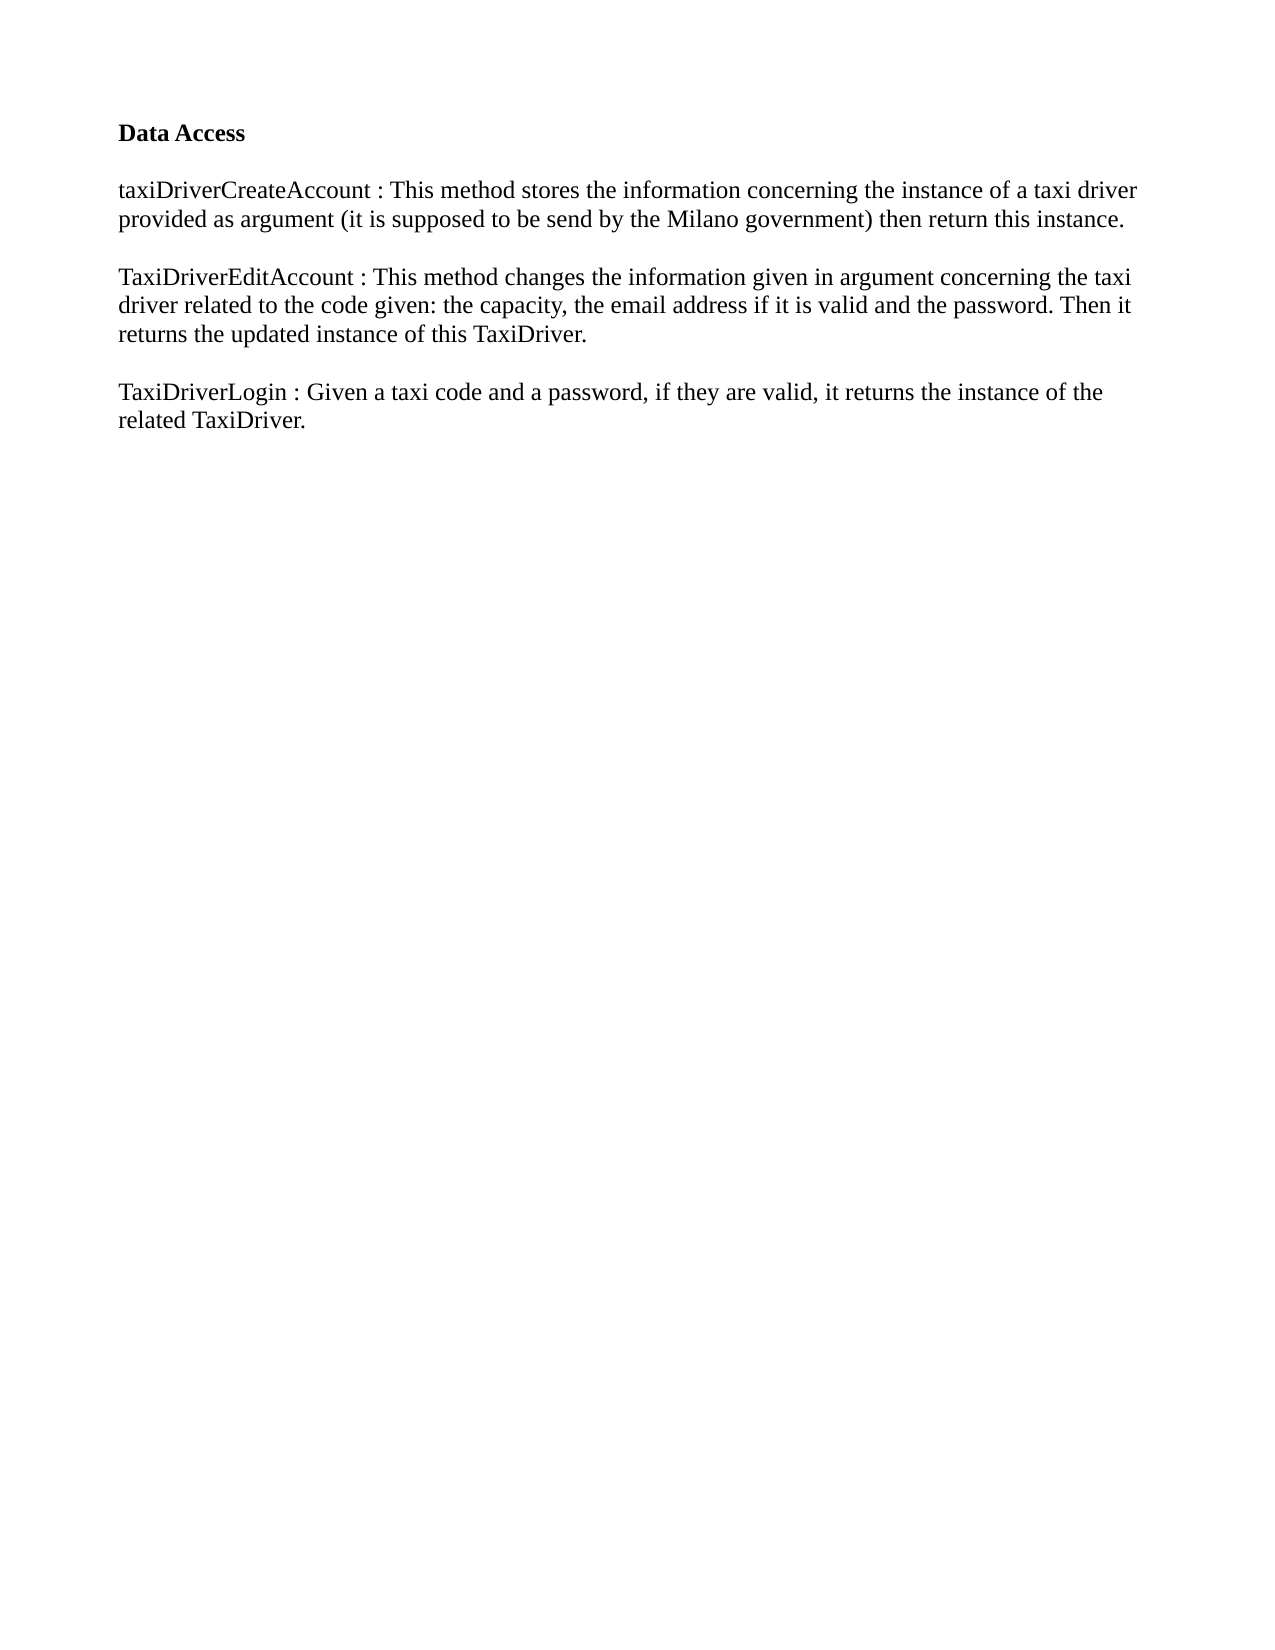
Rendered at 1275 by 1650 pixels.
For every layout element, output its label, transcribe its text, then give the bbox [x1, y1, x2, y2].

text TaxiDriverEditAccount : This method changes the information given in argument concerning the taxi driver related to the code given: the capacity, the email address if it is valid and the password. Then it returns the updated instance of this TaxiDriver. [118, 262, 1157, 348]
text Data Access [118, 118, 1157, 147]
text taxiDriverCreateAccount : This method stores the information concerning the instance of a taxi driver provided as argument (it is supposed to be send by the Milano government) then return this instance. [118, 176, 1157, 233]
text TaxiDriverLogin : Given a taxi code and a password, if they are valid, it returns the instance of the related TaxiDriver. [118, 377, 1157, 434]
